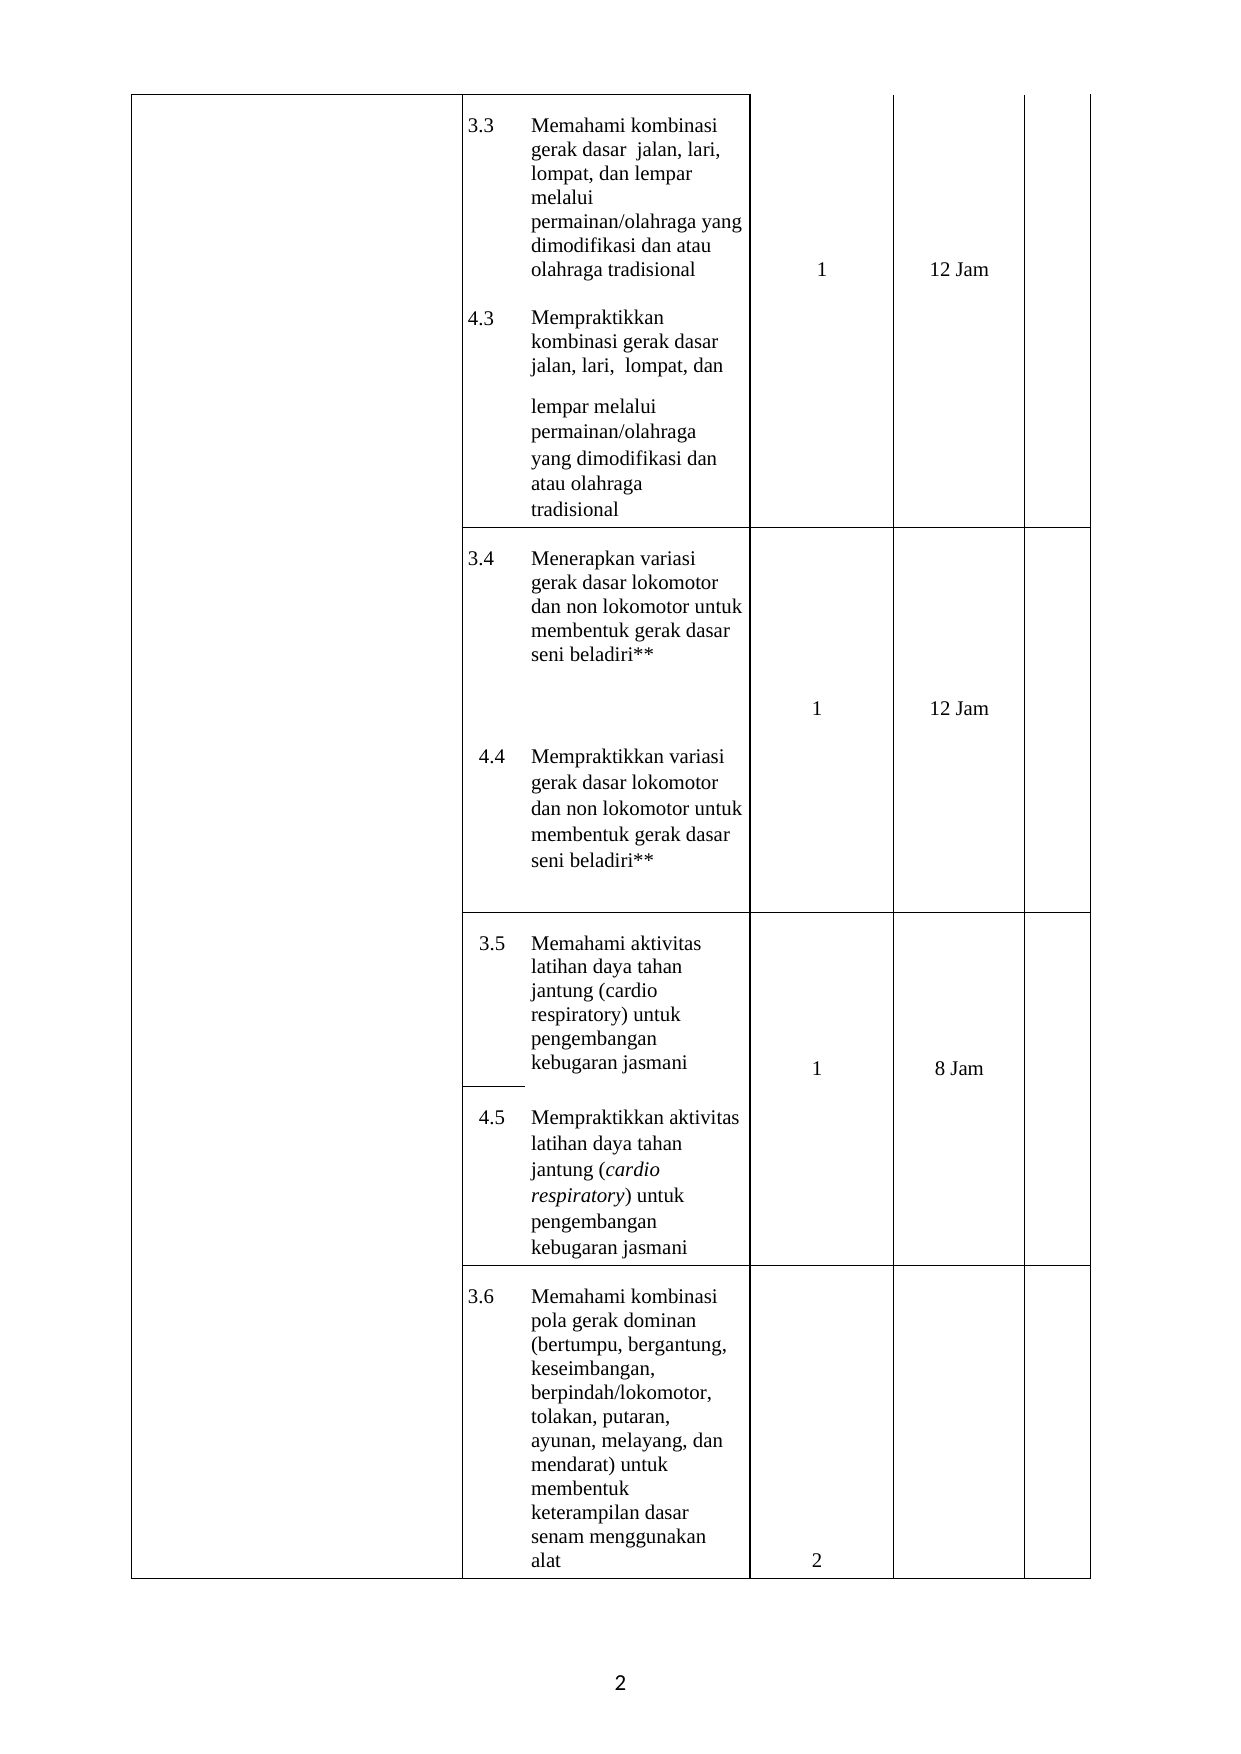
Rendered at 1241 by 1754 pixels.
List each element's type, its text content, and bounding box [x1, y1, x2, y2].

table_cell 1 [751, 913, 893, 1086]
table_cell Mempraktikkan variasi gerak dasar lokomotor dan non lokomotor untuk membentuk gerak dasar seni beladiri** [525, 726, 749, 912]
table_cell 8 Jam [894, 913, 1024, 1086]
table_cell [1025, 287, 1090, 527]
table_cell [132, 527, 167, 726]
table_cell 3.4 [463, 528, 525, 726]
table_cell [132, 95, 167, 287]
table_cell 3.3 [463, 95, 525, 287]
table_cell 2 [751, 1266, 893, 1578]
table_cell Mempraktikkan kombinasi gerak dasar jalan, lari, lompat, dan lempar melalui permainan/olahraga yang dimodifikasi dan atau olahraga tradisional [525, 287, 749, 527]
table_cell [167, 1086, 462, 1264]
table_cell 1 [751, 528, 893, 726]
table_cell Memahami kombinasi gerak dasar jalan, lari, lompat, dan lempar melalui permainan/olahraga yang dimodifikasi dan atau olahraga tradisional [525, 95, 749, 287]
table_cell [894, 287, 1024, 527]
table_cell [751, 1087, 893, 1264]
table_cell [132, 1086, 167, 1264]
table_cell 12 Jam [894, 94, 1024, 287]
table_cell [1025, 1266, 1090, 1578]
table_cell Memahami aktivitas latihan daya tahan jantung (cardio respiratory) untuk pengembangan kebugaran jasmani [525, 913, 749, 1086]
table_cell [751, 726, 893, 912]
table_cell [1025, 1087, 1090, 1264]
table_cell [167, 1265, 462, 1578]
table_cell 4.5 [463, 1087, 525, 1264]
table_cell [167, 527, 462, 726]
table_cell [167, 726, 462, 912]
table_cell [132, 912, 167, 1086]
table_cell [1025, 913, 1090, 1086]
table_cell [894, 1087, 1024, 1264]
table_cell [167, 287, 462, 527]
table_cell 12 Jam [894, 528, 1024, 726]
table_cell [1025, 726, 1090, 912]
table_cell [132, 726, 167, 912]
table_cell 3.5 [463, 913, 525, 1086]
table_cell [894, 726, 1024, 912]
table_cell Memahami kombinasi pola gerak dominan (bertumpu, bergantung, keseimbangan, berpindah/lokomotor, tolakan, putaran, ayunan, melayang, dan mendarat) untuk membentuk keterampilan dasar senam menggunakan alat [525, 1266, 749, 1578]
table_cell 4.3 [463, 287, 525, 527]
table_cell 1 [751, 94, 893, 287]
table_cell [132, 1265, 167, 1578]
table_cell [894, 1266, 1024, 1578]
table_cell 4.4 [463, 726, 525, 912]
table_cell [167, 912, 462, 1086]
table_cell Menerapkan variasi gerak dasar lokomotor dan non lokomotor untuk membentuk gerak dasar seni beladiri** [525, 528, 749, 726]
table_cell [1025, 94, 1090, 287]
table_cell Mempraktikkan aktivitas latihan daya tahan jantung (cardio respiratory) untuk pengembangan kebugaran jasmani [525, 1087, 749, 1264]
table_cell [167, 95, 462, 287]
table_cell [751, 287, 893, 527]
table_cell [132, 287, 167, 527]
table_cell 3.6 [463, 1266, 525, 1578]
table_cell [1025, 528, 1090, 726]
